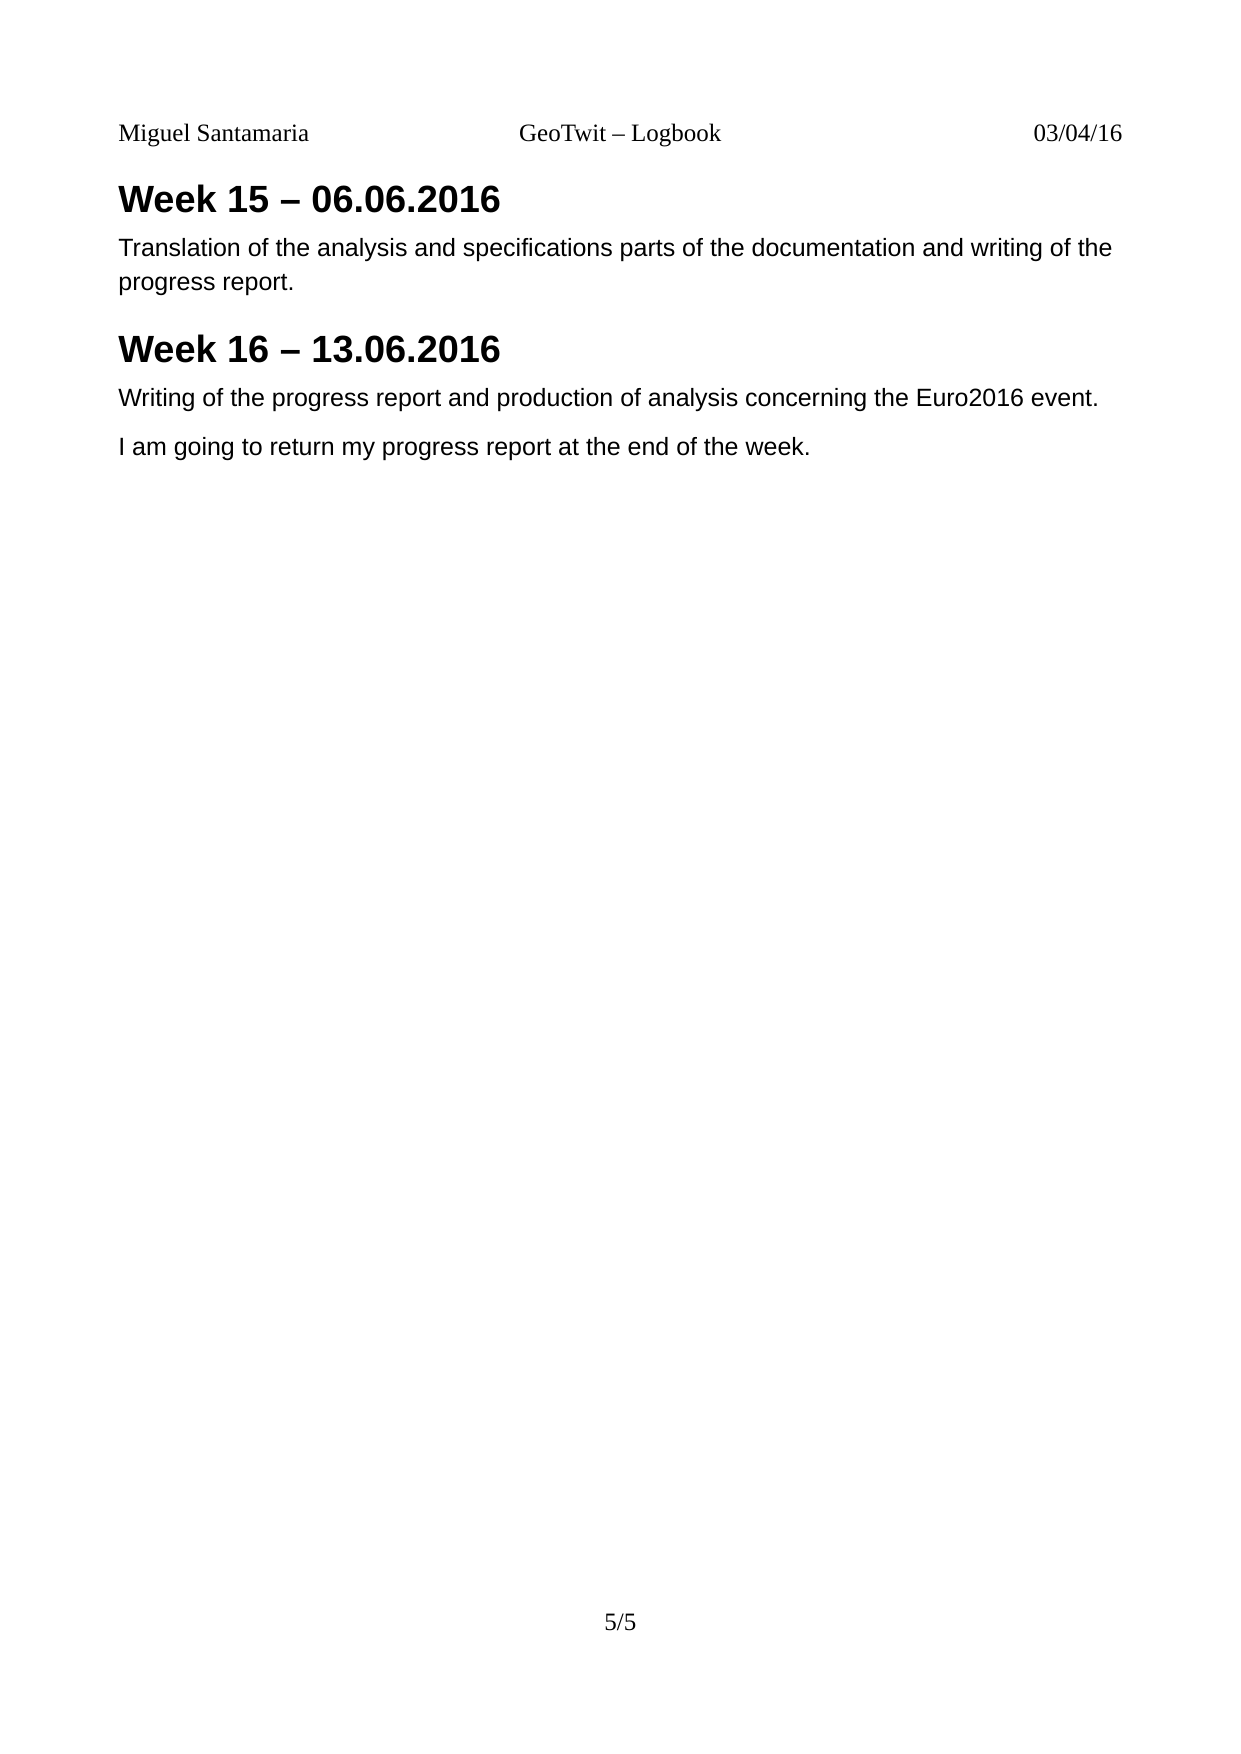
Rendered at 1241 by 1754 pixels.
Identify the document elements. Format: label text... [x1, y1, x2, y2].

text Translation of the analysis and specifications parts of the documentation and writing of the progress report. [118, 232, 1122, 296]
text Writing of the progress report and production of analysis concerning the Euro2016 event. [118, 383, 1122, 411]
text I am going to return my progress report at the end of the week. [118, 432, 1122, 460]
subtitle Week 15 – 06.06.2016 [118, 176, 1122, 220]
subtitle Week 16 – 13.06.2016 [118, 326, 1122, 370]
